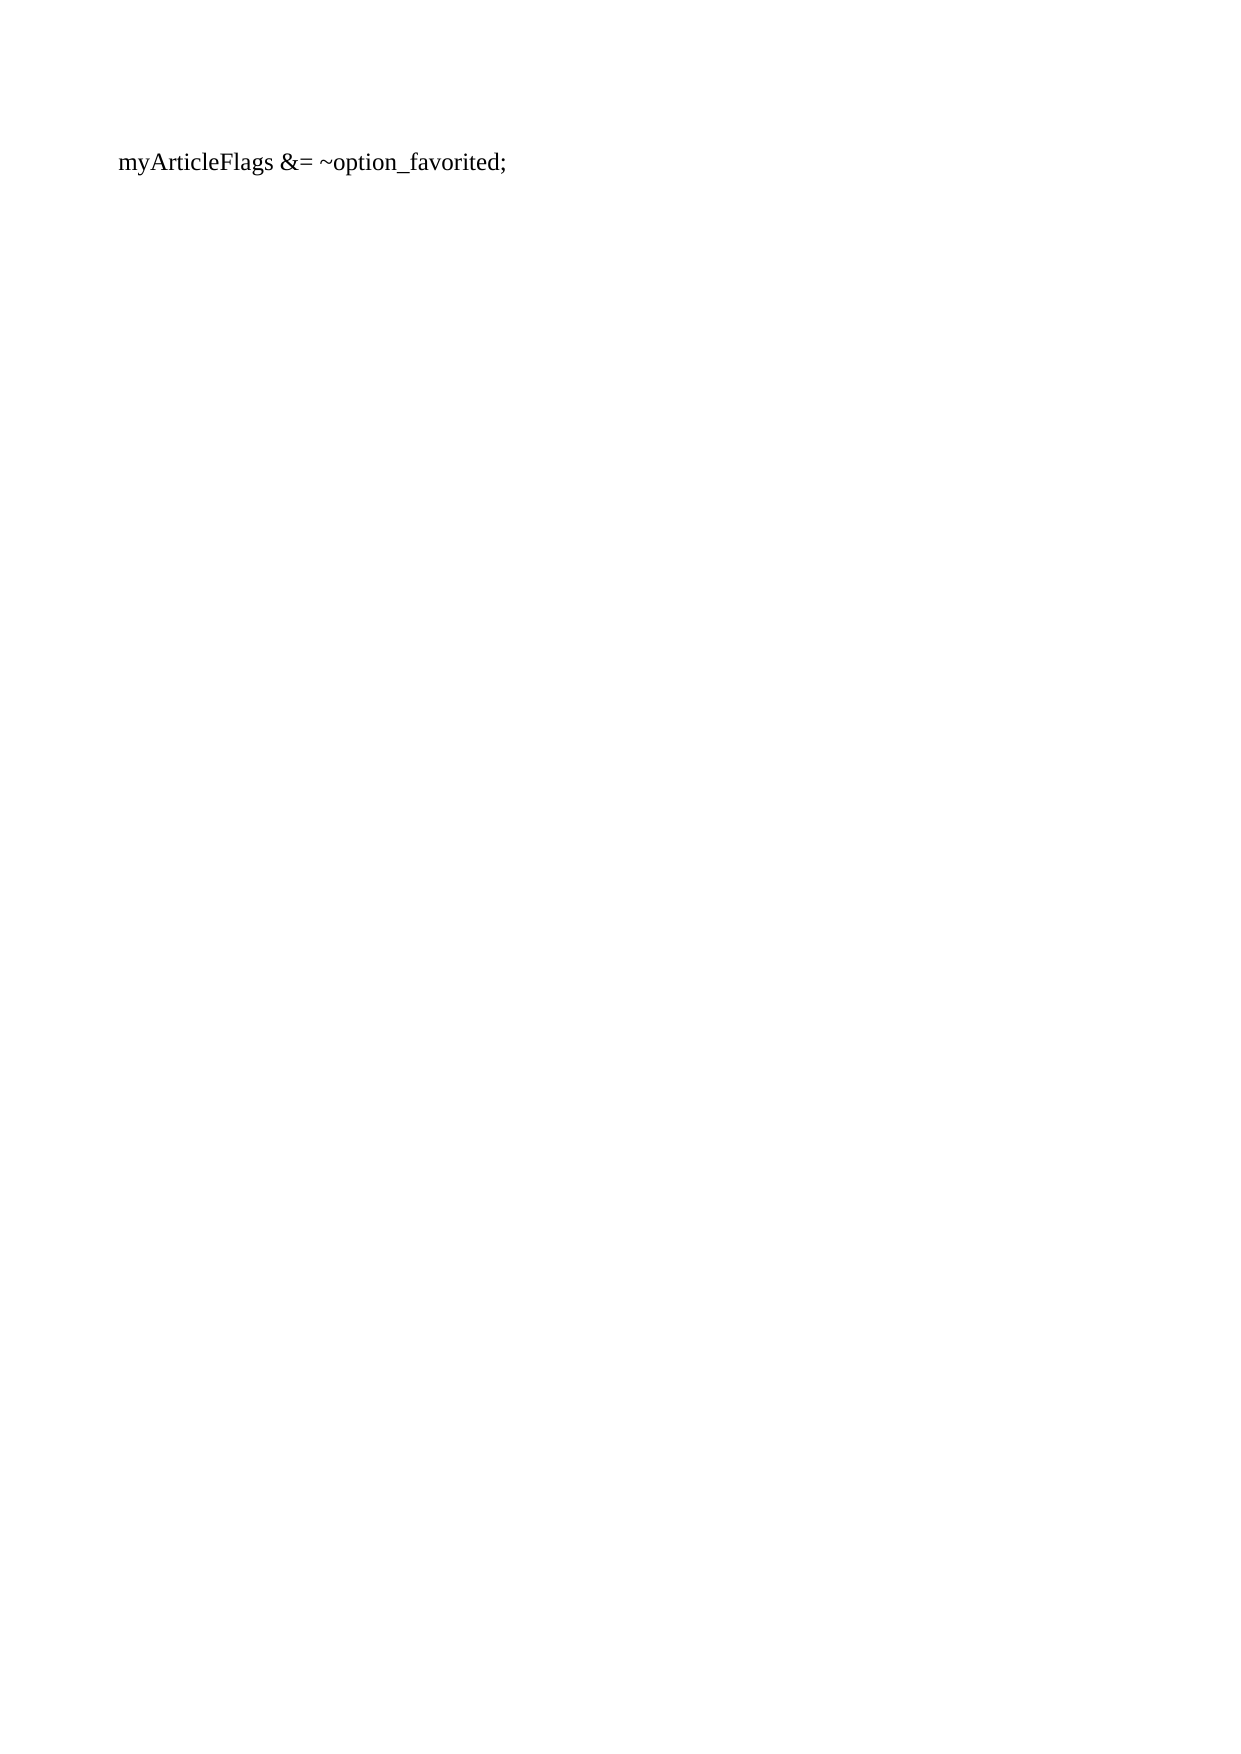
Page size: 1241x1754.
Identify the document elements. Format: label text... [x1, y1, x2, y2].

text myArticleFlags &= ~option_favorited; [118, 147, 1122, 176]
